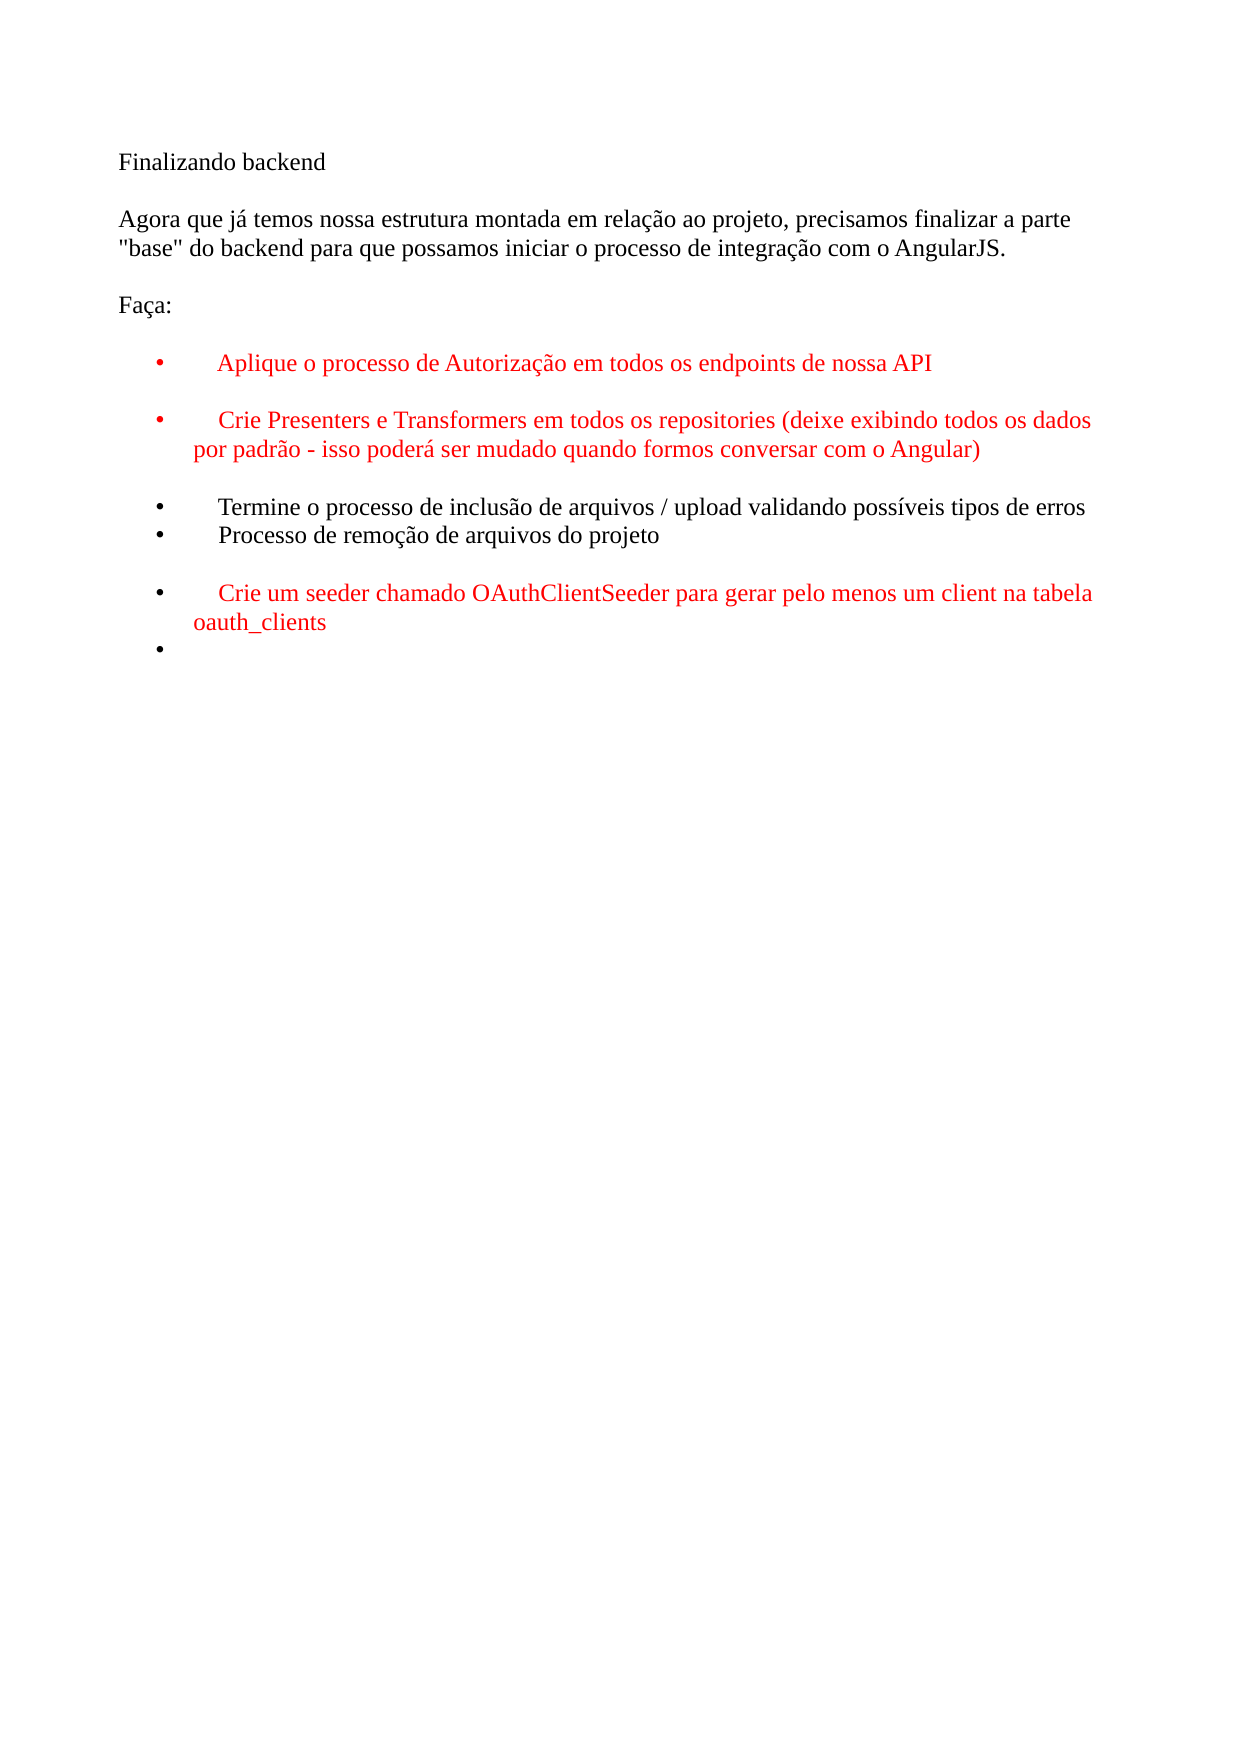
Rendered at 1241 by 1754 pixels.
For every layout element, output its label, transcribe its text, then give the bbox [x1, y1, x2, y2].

list Aplique o processo de Autorização em todos os endpoints de nossa API [156, 348, 1122, 377]
list Crie Presenters e Transformers em todos os repositories (deixe exibindo todos os dados por padrão - isso poderá ser mudado quando formos conversar com o Angular) [156, 406, 1122, 463]
text Faça: [118, 291, 1122, 319]
list Crie um seeder chamado OAuthClientSeeder para gerar pelo menos um client na tabela oauth_clients [156, 578, 1122, 636]
text Agora que já temos nossa estrutura montada em relação ao projeto, precisamos finalizar a parte "base" do backend para que possamos iniciar o processo de integração com o AngularJS. [118, 204, 1122, 262]
list Processo de remoção de arquivos do projeto [156, 521, 1122, 549]
text Finalizando backend [118, 147, 1122, 176]
list Termine o processo de inclusão de arquivos / upload validando possíveis tipos de erros [156, 492, 1122, 521]
